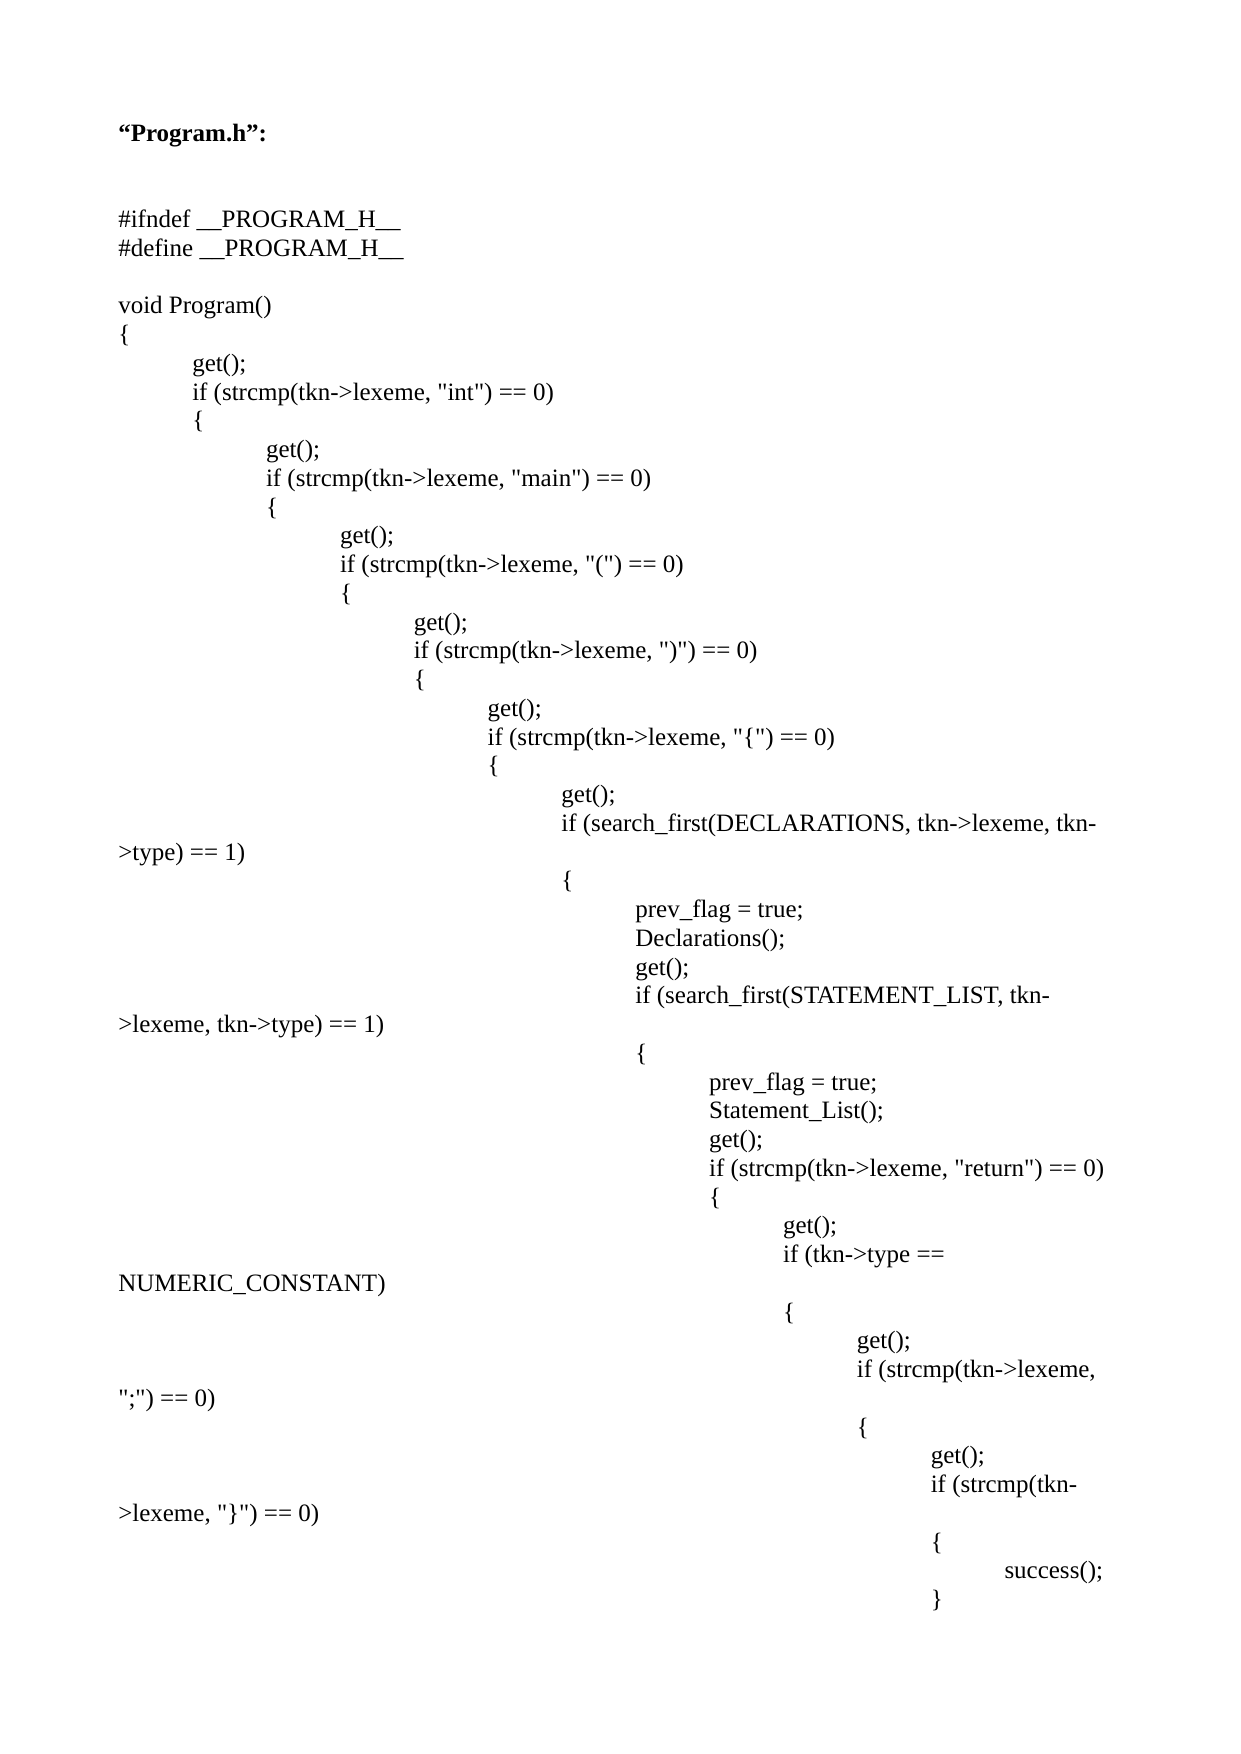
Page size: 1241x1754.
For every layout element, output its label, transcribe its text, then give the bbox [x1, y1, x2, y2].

text get(); [118, 521, 1122, 549]
text { [118, 751, 1122, 779]
text prev_flag = true; [118, 1067, 1122, 1096]
text prev_flag = true; [118, 894, 1122, 923]
text get(); [118, 434, 1122, 463]
text Statement_List(); [118, 1096, 1122, 1124]
text if (strcmp(tkn->lexeme, ";") == 0) [118, 1354, 1122, 1412]
text if (strcmp(tkn->lexeme, ")") == 0) [118, 636, 1122, 664]
text success(); [118, 1556, 1122, 1584]
text { [118, 1412, 1122, 1441]
text { [118, 1527, 1122, 1556]
text } [118, 1584, 1122, 1613]
text “Program.h”: [118, 118, 1122, 147]
text get(); [118, 1441, 1122, 1469]
text if (strcmp(tkn->lexeme, "(") == 0) [118, 549, 1122, 578]
text { [118, 1038, 1122, 1067]
text { [118, 1182, 1122, 1211]
text get(); [118, 607, 1122, 636]
text { [118, 1297, 1122, 1326]
text { [118, 492, 1122, 521]
text if (search_first(DECLARATIONS, tkn->lexeme, tkn->type) == 1) [118, 808, 1122, 866]
text void Program() [118, 291, 1122, 319]
text if (tkn->type == NUMERIC_CONSTANT) [118, 1239, 1122, 1297]
text Declarations(); [118, 923, 1122, 952]
text { [118, 319, 1122, 348]
text get(); [118, 693, 1122, 722]
text get(); [118, 952, 1122, 981]
text get(); [118, 348, 1122, 377]
text if (strcmp(tkn->lexeme, "{") == 0) [118, 722, 1122, 751]
text if (strcmp(tkn->lexeme, "}") == 0) [118, 1469, 1122, 1527]
text if (strcmp(tkn->lexeme, "int") == 0) [118, 377, 1122, 406]
text #ifndef __PROGRAM_H__ [118, 204, 1122, 233]
text if (search_first(STATEMENT_LIST, tkn->lexeme, tkn->type) == 1) [118, 981, 1122, 1038]
text { [118, 578, 1122, 607]
text get(); [118, 1124, 1122, 1153]
text if (strcmp(tkn->lexeme, "return") == 0) [118, 1153, 1122, 1182]
text { [118, 664, 1122, 693]
text get(); [118, 1211, 1122, 1239]
text get(); [118, 1326, 1122, 1354]
text get(); [118, 779, 1122, 808]
text if (strcmp(tkn->lexeme, "main") == 0) [118, 463, 1122, 492]
text #define __PROGRAM_H__ [118, 233, 1122, 262]
text { [118, 866, 1122, 894]
text { [118, 406, 1122, 434]
